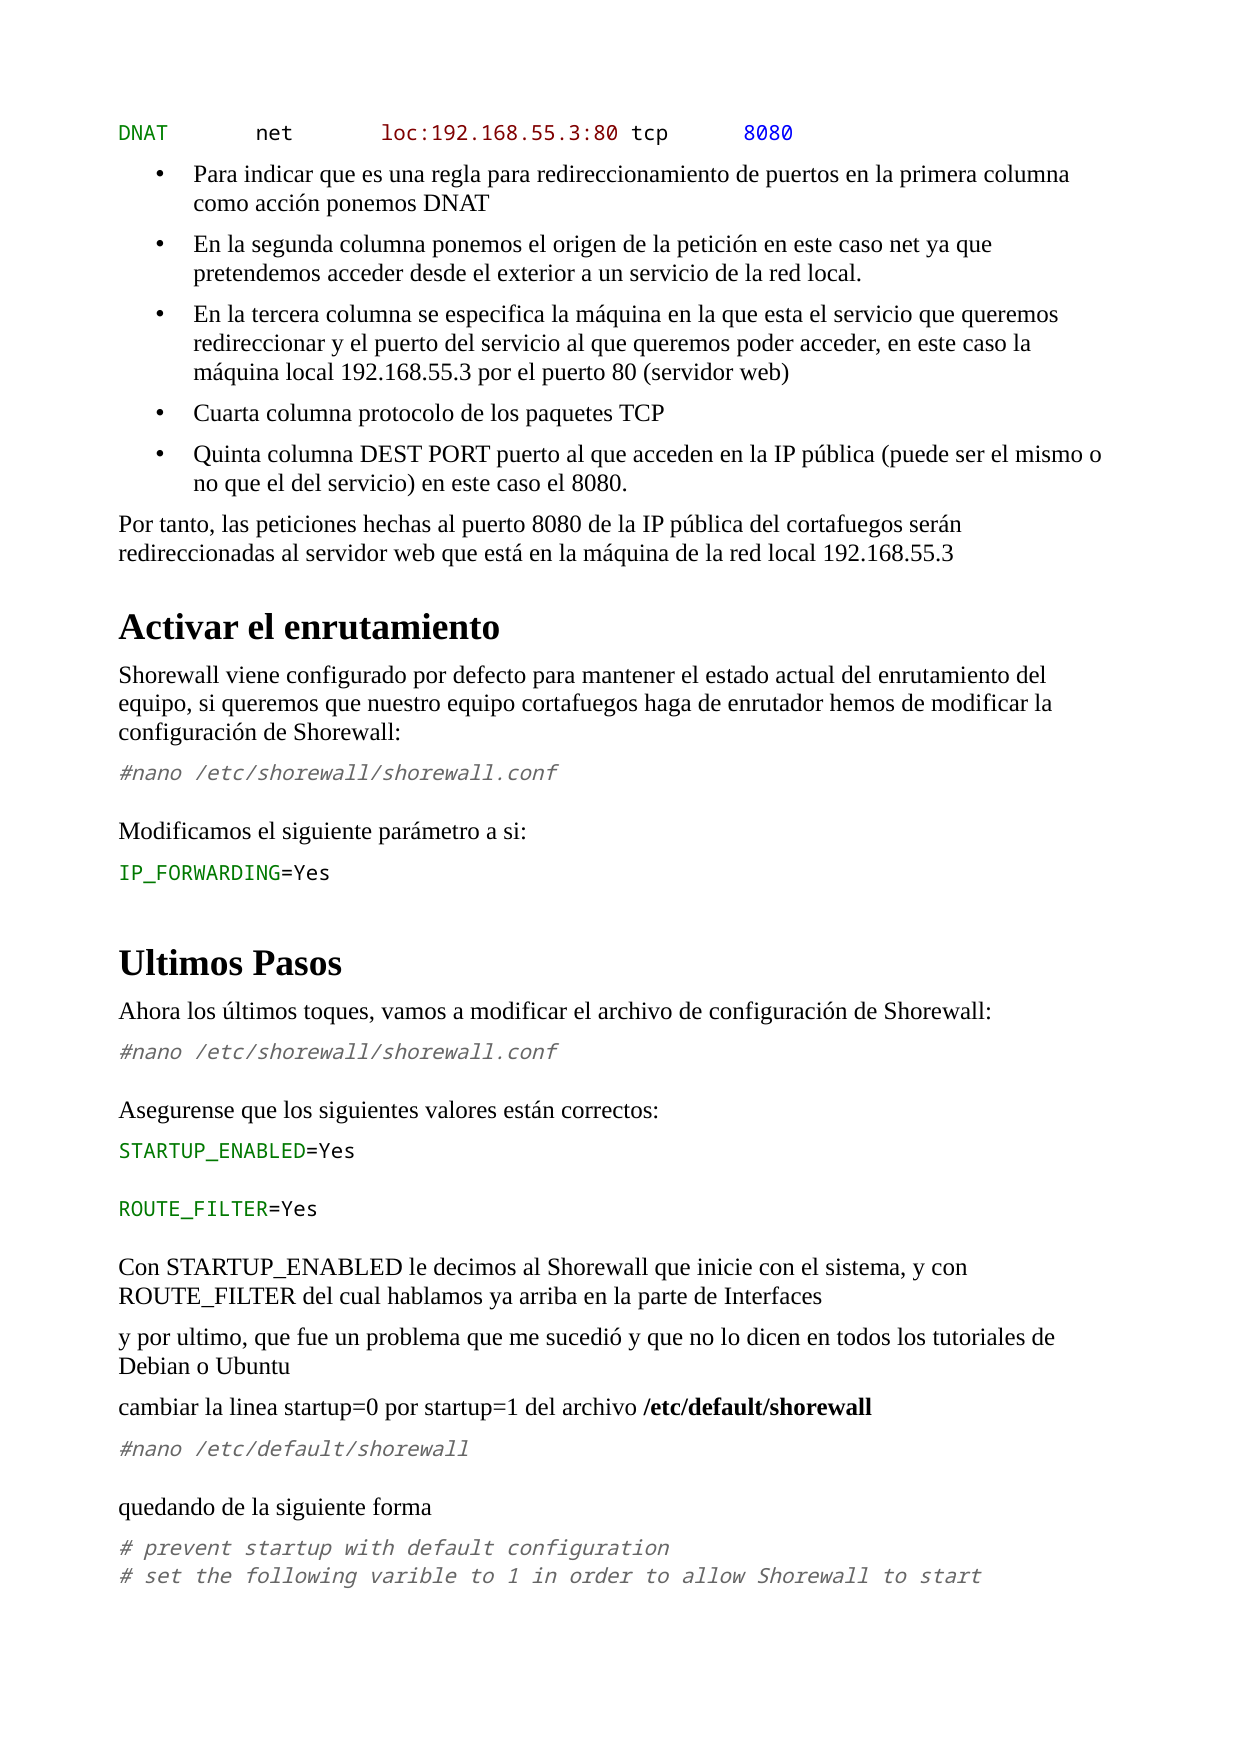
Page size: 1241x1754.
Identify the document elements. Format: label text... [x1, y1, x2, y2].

text Con STARTUP_ENABLED le decimos al Shorewall que inicie con el sistema, y con ROUTE_FILTER del cual hablamos ya arriba en la parte de Interfaces [118, 1252, 1122, 1310]
text DNAT net loc:192.168.55.3:80 tcp 8080 [118, 118, 1122, 147]
list Cuarta columna protocolo de los paquetes TCP [156, 398, 1122, 427]
text ROUTE_FILTER=Yes [118, 1194, 1122, 1223]
subtitle Ultimos Pasos [118, 941, 1122, 984]
text Ahora los últimos toques, vamos a modificar el archivo de configuración de Shorewall: [118, 996, 1122, 1025]
text y por ultimo, que fue un problema que me sucedió y que no lo dicen en todos los tutoriales de Debian o Ubuntu [118, 1322, 1122, 1380]
text #nano /etc/shorewall/shorewall.conf [118, 758, 1122, 787]
list En la tercera columna se especifica la máquina en la que esta el servicio que queremos redireccionar y el puerto del servicio al que queremos poder acceder, en este caso la máquina local 192.168.55.3 por el puerto 80 (servidor web) [156, 299, 1122, 385]
text #nano /etc/default/shorewall [118, 1434, 1122, 1462]
text IP_FORWARDING=Yes [118, 858, 1122, 886]
text Modificamos el siguiente parámetro a si: [118, 816, 1122, 845]
list Para indicar que es una regla para redireccionamiento de puertos en la primera columna como acción ponemos DNAT [156, 159, 1122, 217]
text # set the following varible to 1 in order to allow Shorewall to start [118, 1561, 1122, 1590]
text #nano /etc/shorewall/shorewall.conf [118, 1037, 1122, 1066]
text # prevent startup with default configuration [118, 1533, 1122, 1561]
list Quinta columna DEST PORT puerto al que acceden en la IP pública (puede ser el mismo o no que el del servicio) en este caso el 8080. [156, 439, 1122, 497]
text Asegurense que los siguientes valores están correctos: [118, 1095, 1122, 1124]
list En la segunda columna ponemos el origen de la petición en este caso net ya que pretendemos acceder desde el exterior a un servicio de la red local. [156, 229, 1122, 287]
subtitle Activar el enrutamiento [118, 604, 1122, 647]
text Por tanto, las peticiones hechas al puerto 8080 de la IP pública del cortafuegos serán redireccionadas al servidor web que está en la máquina de la red local 192.168.55.3 [118, 509, 1122, 567]
text cambiar la linea startup=0 por startup=1 del archivo /etc/default/shorewall [118, 1392, 1122, 1421]
text STARTUP_ENABLED=Yes [118, 1137, 1122, 1165]
text quedando de la siguiente forma [118, 1492, 1122, 1520]
text Shorewall viene configurado por defecto para mantener el estado actual del enrutamiento del equipo, si queremos que nuestro equipo cortafuegos haga de enrutador hemos de modificar la configuración de Shorewall: [118, 660, 1122, 746]
